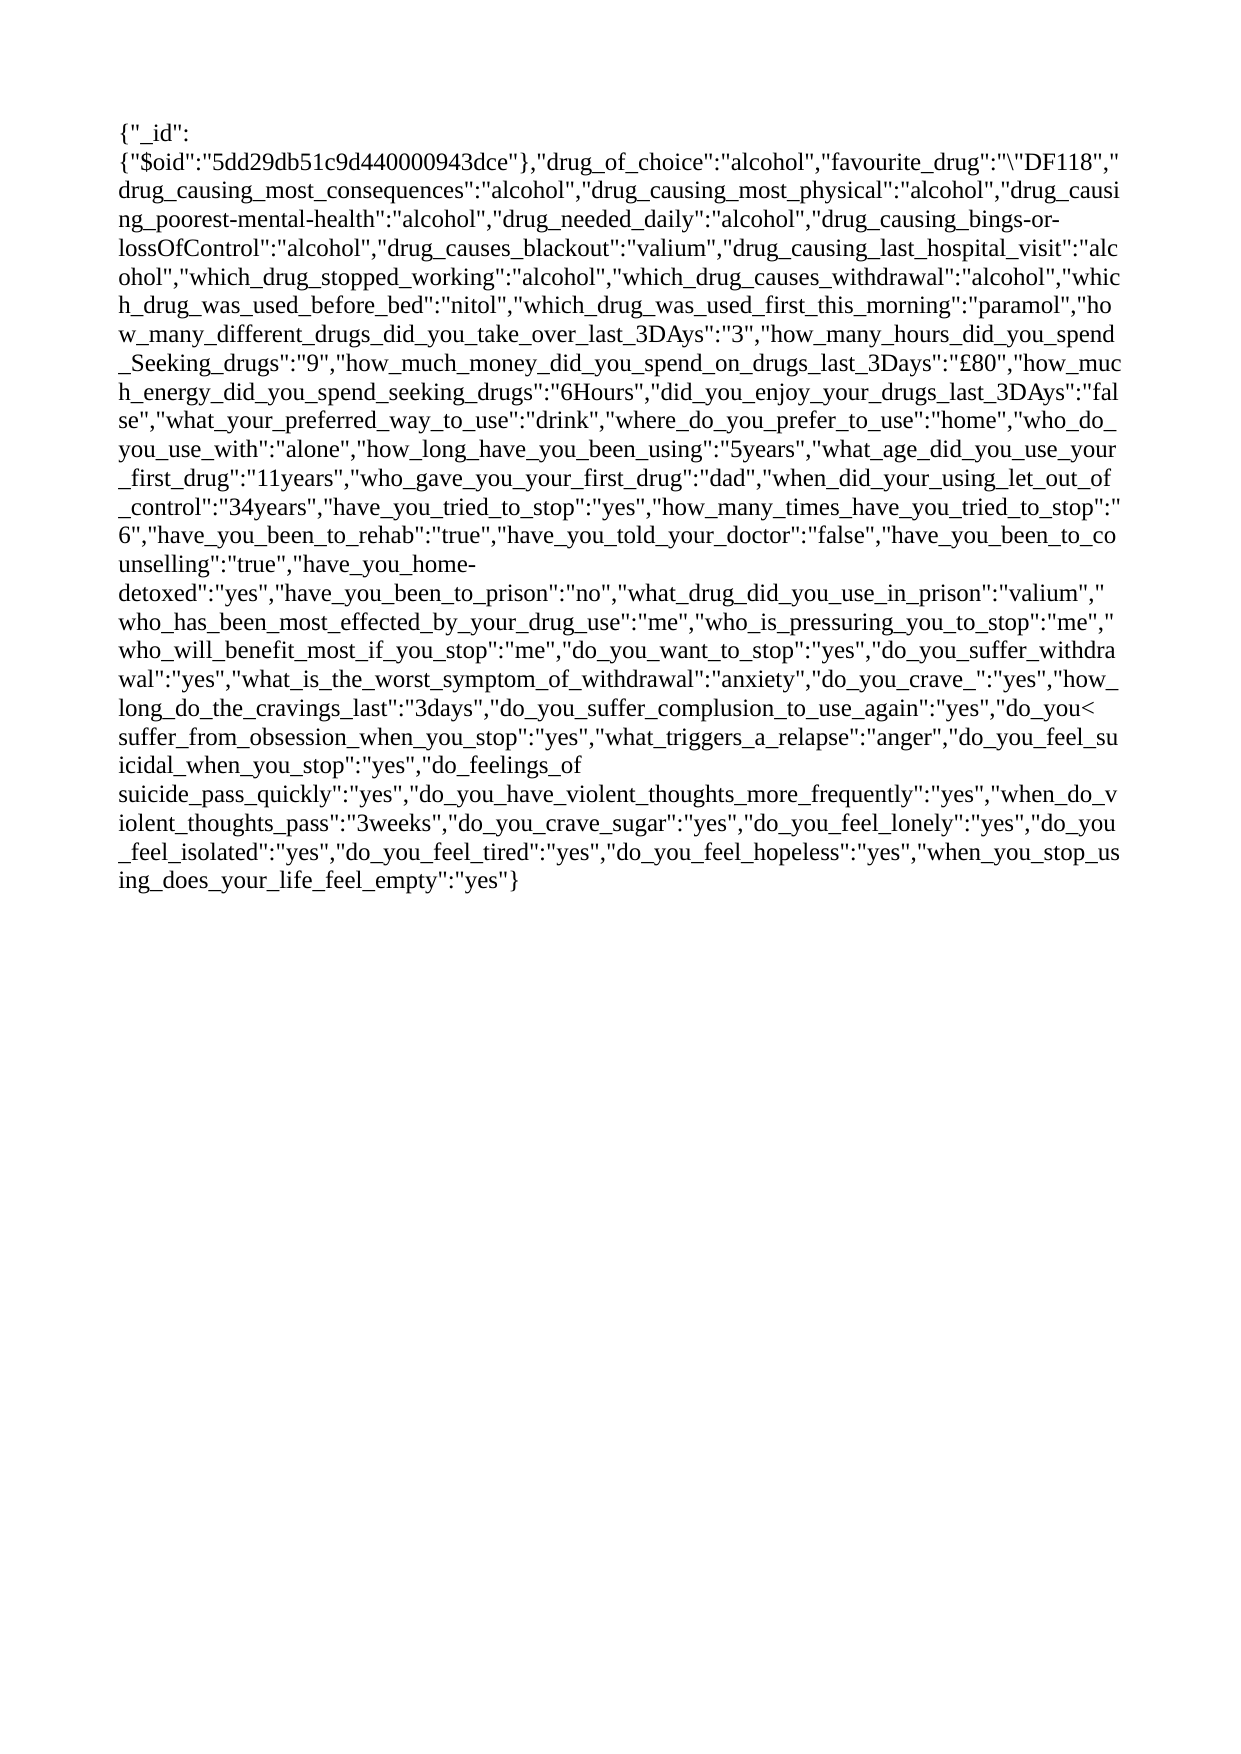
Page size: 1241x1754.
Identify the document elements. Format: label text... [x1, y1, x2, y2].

text {"_id":{"$oid":"5dd29db51c9d440000943dce"},"drug_of_choice":"alcohol","favourite_drug":"\"DF118","drug_causing_most_consequences":"alcohol","drug_causing_most_physical":"alcohol","drug_causing_poorest-mental-health":"alcohol","drug_needed_daily":"alcohol","drug_causing_bings-or-lossOfControl":"alcohol","drug_causes_blackout":"valium","drug_causing_last_hospital_visit":"alcohol","which_drug_stopped_working":"alcohol","which_drug_causes_withdrawal":"alcohol","which_drug_was_used_before_bed":"nitol","which_drug_was_used_first_this_morning":"paramol","how_many_different_drugs_did_you_take_over_last_3DAys":"3","how_many_hours_did_you_spend_Seeking_drugs":"9","how_much_money_did_you_spend_on_drugs_last_3Days":"£80","how_much_energy_did_you_spend_seeking_drugs":"6Hours","did_you_enjoy_your_drugs_last_3DAys":"false","what_your_preferred_way_to_use":"drink","where_do_you_prefer_to_use":"home","who_do_you_use_with":"alone","how_long_have_you_been_using":"5years","what_age_did_you_use_your_first_drug":"11years","who_gave_you_your_first_drug":"dad","when_did_your_using_let_out_of_control":"34years","have_you_tried_to_stop":"yes","how_many_times_have_you_tried_to_stop":"6","have_you_been_to_rehab":"true","have_you_told_your_doctor":"false","have_you_been_to_counselling":"true","have_you_home-detoxed":"yes","have_you_been_to_prison":"no","what_drug_did_you_use_in_prison":"valium","who_has_been_most_effected_by_your_drug_use":"me","who_is_pressuring_you_to_stop":"me","who_will_benefit_most_if_you_stop":"me","do_you_want_to_stop":"yes","do_you_suffer_withdrawal":"yes","what_is_the_worst_symptom_of_withdrawal":"anxiety","do_you_crave_":"yes","how_long_do_the_cravings_last":"3days","do_you_suffer_complusion_to_use_again":"yes","do_you< suffer_from_obsession_when_you_stop":"yes","what_triggers_a_relapse":"anger","do_you_feel_suicidal_when_you_stop":"yes","do_feelings_of suicide_pass_quickly":"yes","do_you_have_violent_thoughts_more_frequently":"yes","when_do_violent_thoughts_pass":"3weeks","do_you_crave_sugar":"yes","do_you_feel_lonely":"yes","do_you_feel_isolated":"yes","do_you_feel_tired":"yes","do_you_feel_hopeless":"yes","when_you_stop_using_does_your_life_feel_empty":"yes"} [118, 118, 1122, 894]
